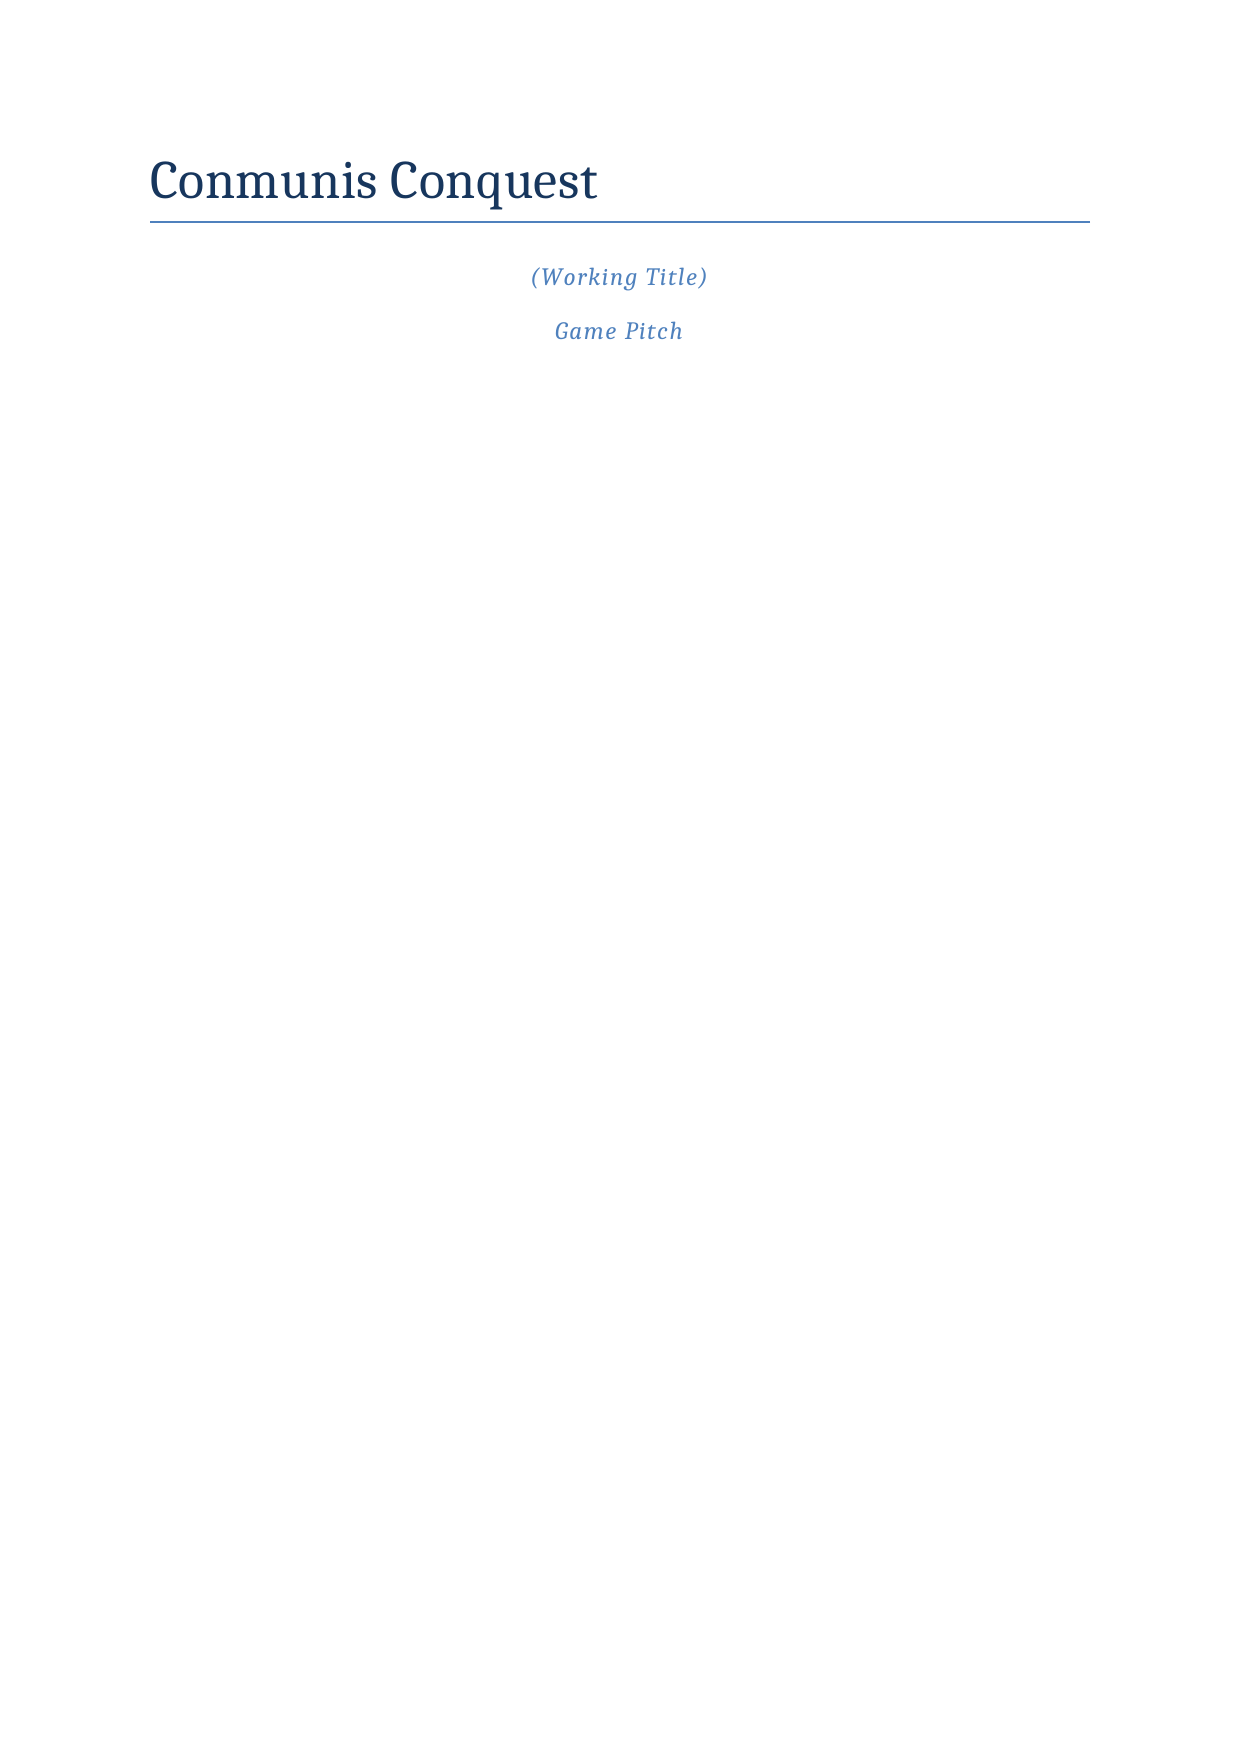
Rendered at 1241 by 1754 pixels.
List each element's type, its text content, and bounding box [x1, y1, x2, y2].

subtitle Game Pitch [150, 317, 1090, 346]
subtitle (Working Title) [150, 263, 1090, 292]
title Conmunis Conquest [150, 150, 1090, 221]
